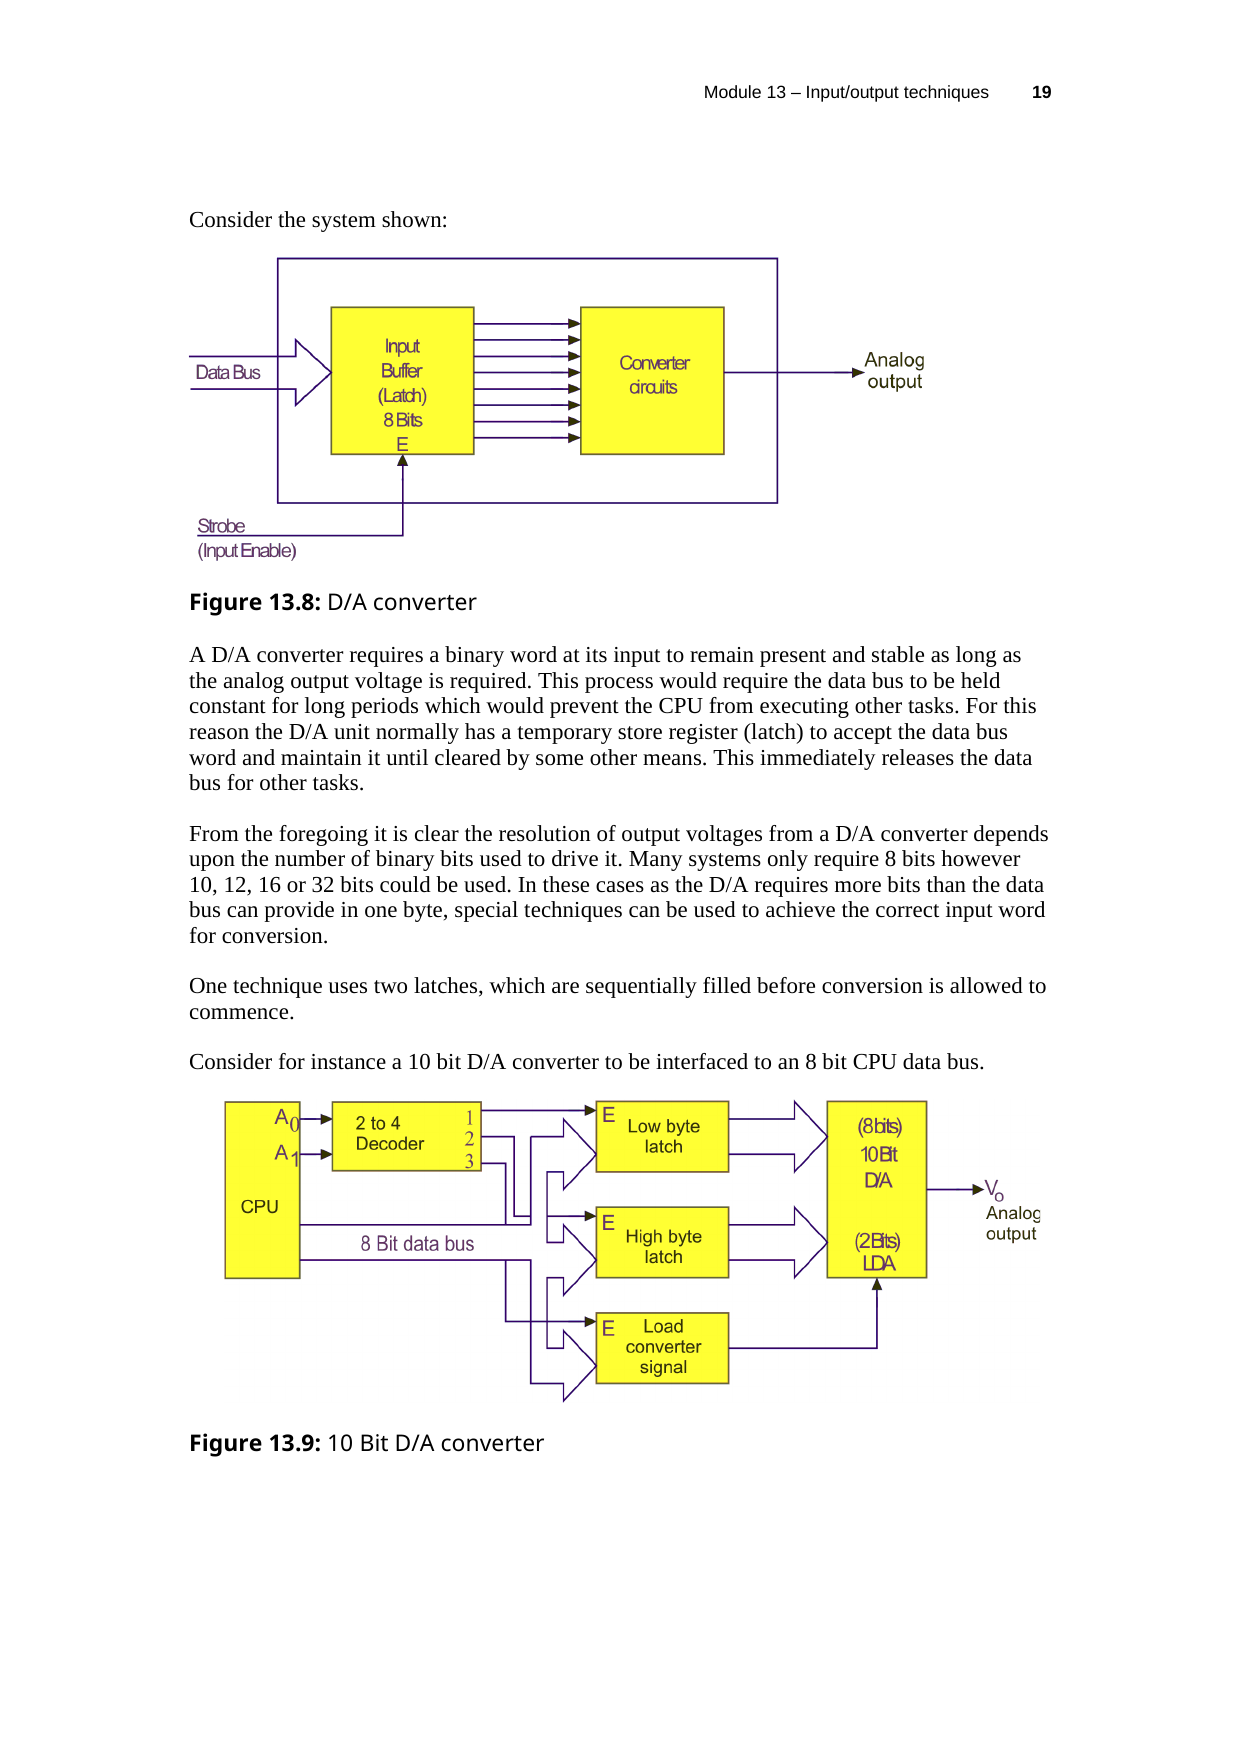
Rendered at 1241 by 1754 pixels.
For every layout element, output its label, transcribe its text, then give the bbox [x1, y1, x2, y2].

text A D/A converter requires a binary word at its input to remain present and stable as long as the analog output voltage is required. This process would require the data bus to be held constant for long periods which would prevent the CPU from executing other tasks. For this reason the D/A unit normally has a temporary store register (latch) to accept the data bus word and maintain it until cleared by some other means. This immediately releases the data bus for other tasks. [189, 642, 1051, 795]
text From the foregoing it is clear the resolution of output voltages from a D/A converter depends upon the number of binary bits used to drive it. Many systems only require 8 bits however 10, 12, 16 or 32 bits could be used. In these cases as the D/A requires more bits than the data bus can provide in one byte, special techniques can be used to achieve the correct input word for conversion. [189, 820, 1051, 948]
text Figure 13.8: D/A converter [189, 586, 1051, 617]
text One technique uses two latches, which are sequentially filled before conversion is allowed to commence. [189, 973, 1051, 1024]
text Figure 13.9: 10 Bit D/A converter [189, 1427, 1051, 1458]
text Consider the system shown: [189, 207, 1051, 232]
text Consider for instance a 10 bit D/A converter to be interfaced to an 8 bit CPU data bus. [189, 1049, 1051, 1074]
picture [224, 1099, 1040, 1403]
picture [188, 257, 924, 561]
